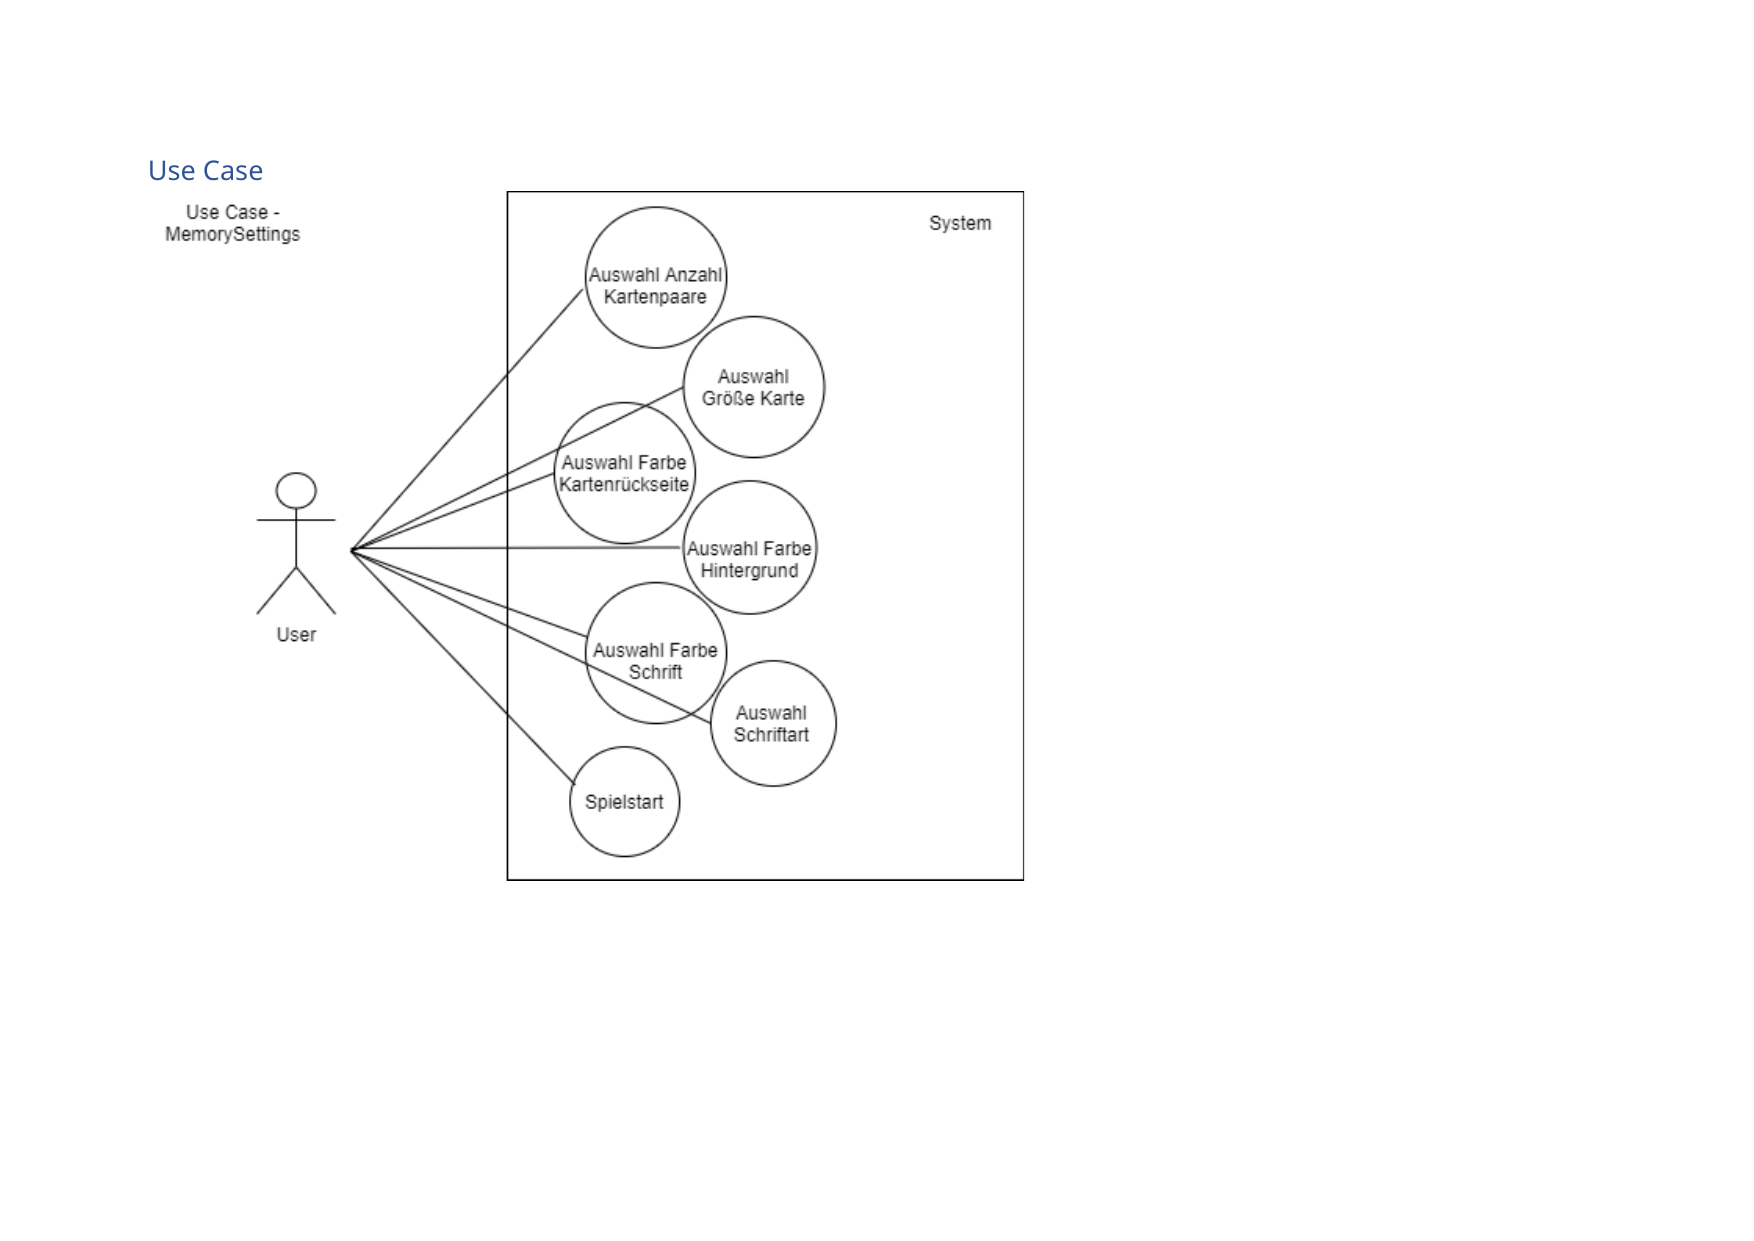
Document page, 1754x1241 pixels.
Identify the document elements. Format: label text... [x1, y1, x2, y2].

subtitle Use Case [148, 152, 1636, 189]
